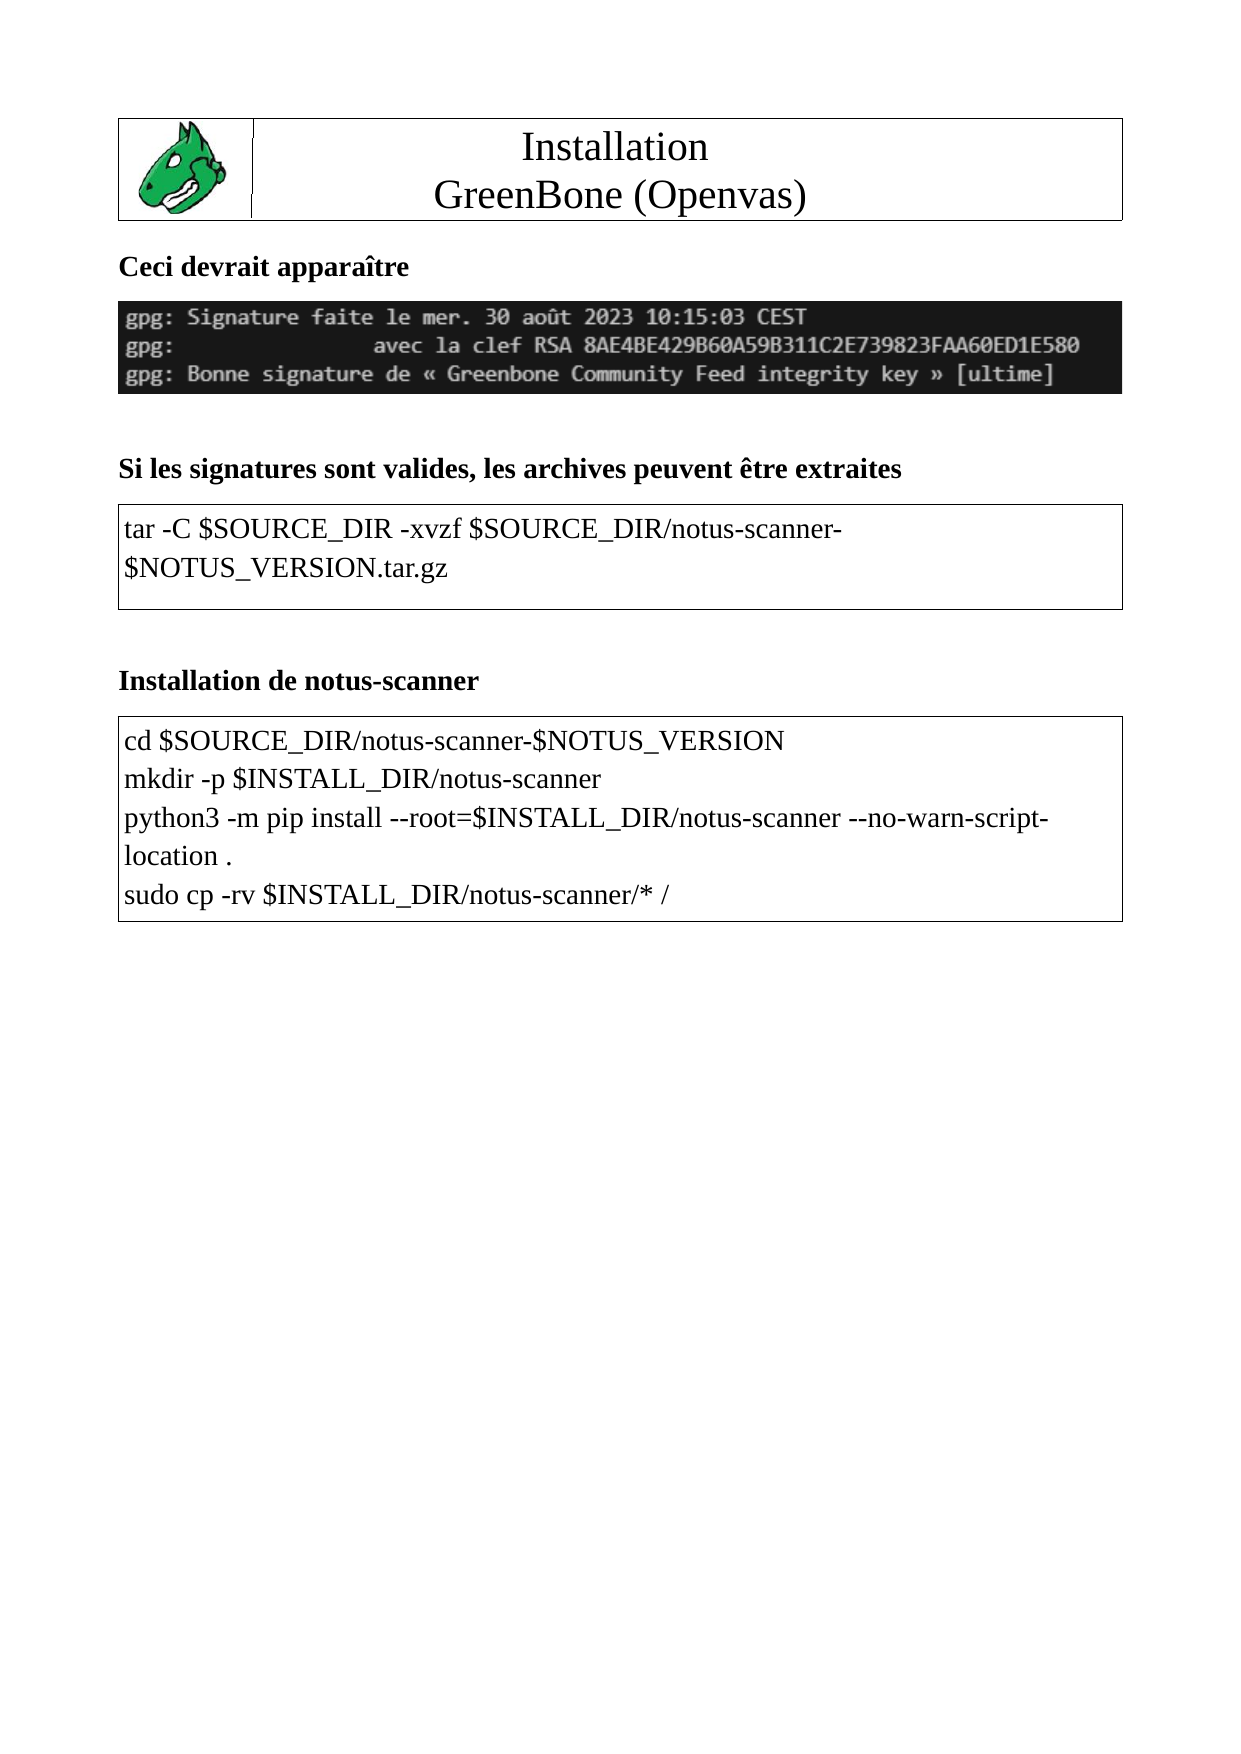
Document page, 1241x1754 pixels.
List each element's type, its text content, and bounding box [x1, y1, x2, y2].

text Ceci devrait apparaître [118, 249, 1122, 283]
picture [118, 301, 1123, 394]
picture [138, 121, 237, 214]
table_header cd $SOURCE_DIR/notus-scanner-$NOTUS_VERSION mkdir -p $INSTALL_DIR/notus-scanner python3 -m pip install --root=$INSTALL_DIR/notus-scanner --no-warn-script-location . sudo cp -rv $INSTALL_DIR/notus-scanner/* / [119, 717, 1122, 921]
text Si les signatures sont valides, les archives peuvent être extraites [118, 451, 1122, 485]
text Installation de notus-scanner [118, 663, 1122, 696]
table_header tar -C $SOURCE_DIR -xvzf $SOURCE_DIR/notus-scanner-$NOTUS_VERSION.tar.gz [119, 505, 1122, 608]
